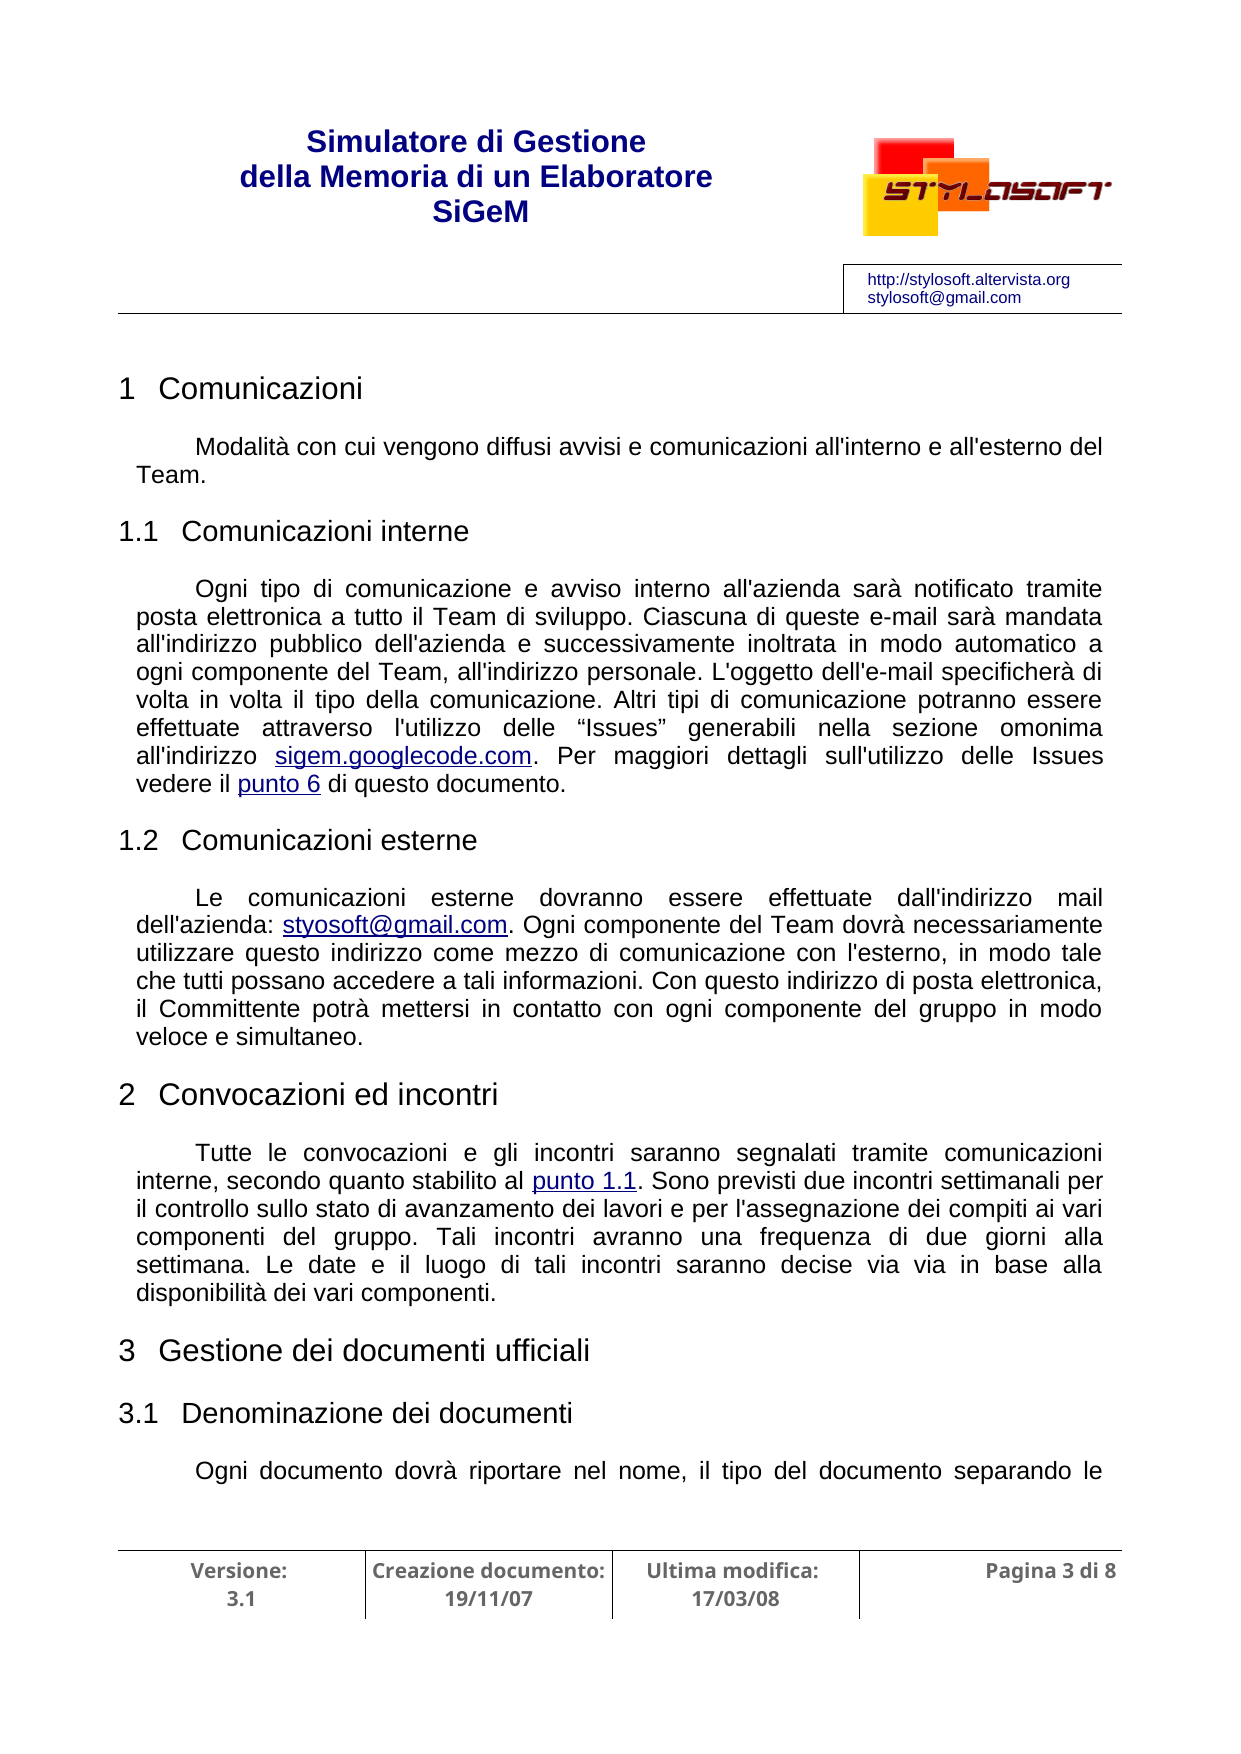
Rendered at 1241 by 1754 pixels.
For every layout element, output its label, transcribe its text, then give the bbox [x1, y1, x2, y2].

text Modalità con cui vengono diffusi avvisi e comunicazioni all'interno e all'esterno del Team. [136, 433, 1104, 489]
subtitle Comunicazioni [118, 371, 1122, 406]
text Tutte le convocazioni e gli incontri saranno segnalati tramite comunicazioni interne, secondo quanto stabilito al punto 1.1. Sono previsti due incontri settimanali per il controllo sullo stato di avanzamento dei lavori e per l'assegnazione dei compiti ai vari componenti del gruppo. Tali incontri avranno una frequenza di due giorni alla settimana. Le date e il luogo di tali incontri saranno decise via via in base alla disponibilità dei vari componenti. [136, 1139, 1104, 1306]
text Ogni tipo di comunicazione e avviso interno all'azienda sarà notificato tramite posta elettronica a tutto il Team di sviluppo. Ciascuna di queste e-mail sarà mandata all'indirizzo pubblico dell'azienda e successivamente inoltrata in modo automatico a ogni componente del Team, all'indirizzo personale. L'oggetto dell'e-mail specificherà di volta in volta il tipo della comunicazione. Altri tipi di comunicazione potranno essere effettuate attraverso l'utilizzo delle “Issues” generabili nella sezione omonima all'indirizzo sigem.googlecode.com. Per maggiori dettagli sull'utilizzo delle Issues vedere il punto 6 di questo documento. [136, 574, 1104, 798]
subtitle Denominazione dei documenti [118, 1397, 1122, 1430]
text Ogni documento dovrà riportare nel nome, il tipo del documento separando le [136, 1457, 1104, 1484]
subtitle Comunicazioni esterne [118, 824, 1122, 857]
subtitle Gestione dei documenti ufficiali [118, 1333, 1122, 1368]
subtitle Convocazioni ed incontri [118, 1077, 1122, 1112]
picture [848, 123, 1117, 247]
text Le comunicazioni esterne dovranno essere effettuate dall'indirizzo mail dell'azienda: styosoft@gmail.com. Ogni componente del Team dovrà necessariamente utilizzare questo indirizzo come mezzo di comunicazione con l'esterno, in modo tale che tutti possano accedere a tali informazioni. Con questo indirizzo di posta elettronica, il Committente potrà mettersi in contatto con ogni componente del gruppo in modo veloce e simultaneo. [136, 883, 1104, 1051]
subtitle Comunicazioni interne [118, 515, 1122, 548]
